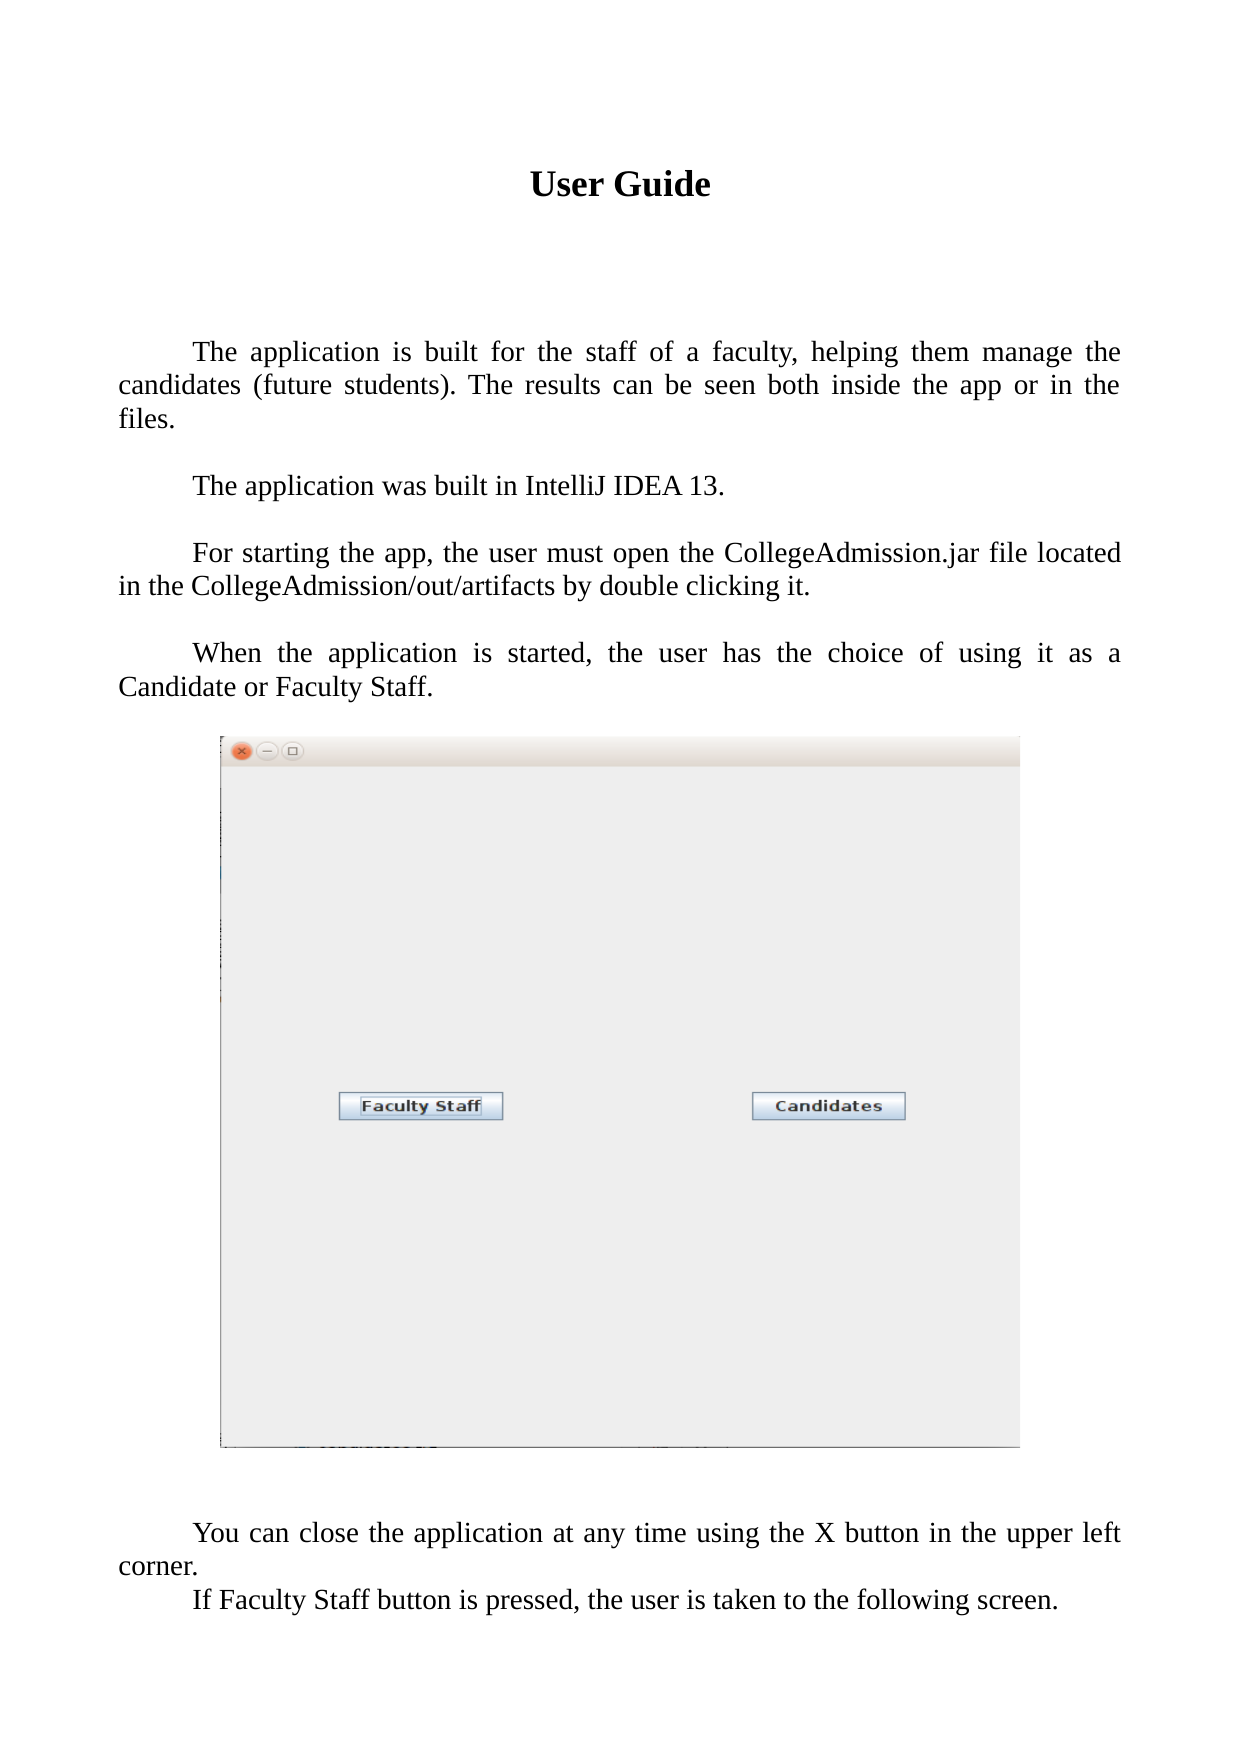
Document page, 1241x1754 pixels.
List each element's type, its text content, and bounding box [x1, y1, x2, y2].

text If Faculty Staff button is pressed, the user is taken to the following screen. [118, 1582, 1122, 1616]
text When the application is started, the user has the choice of using it as a Candidate or Faculty Staff. [118, 636, 1122, 703]
picture [220, 736, 1021, 1448]
text User Guide [118, 161, 1122, 204]
text For starting the app, the user must open the CollegeAdmission.jar file located in the CollegeAdmission/out/artifacts by double clicking it. [118, 535, 1122, 602]
text The application was built in IntelliJ IDEA 13. [118, 468, 1122, 501]
text The application is built for the staff of a faculty, helping them manage the candidates (future students). The results can be seen both inside the app or in the files. [118, 334, 1122, 434]
text You can close the application at any time using the X button in the upper left corner. [118, 1515, 1122, 1582]
